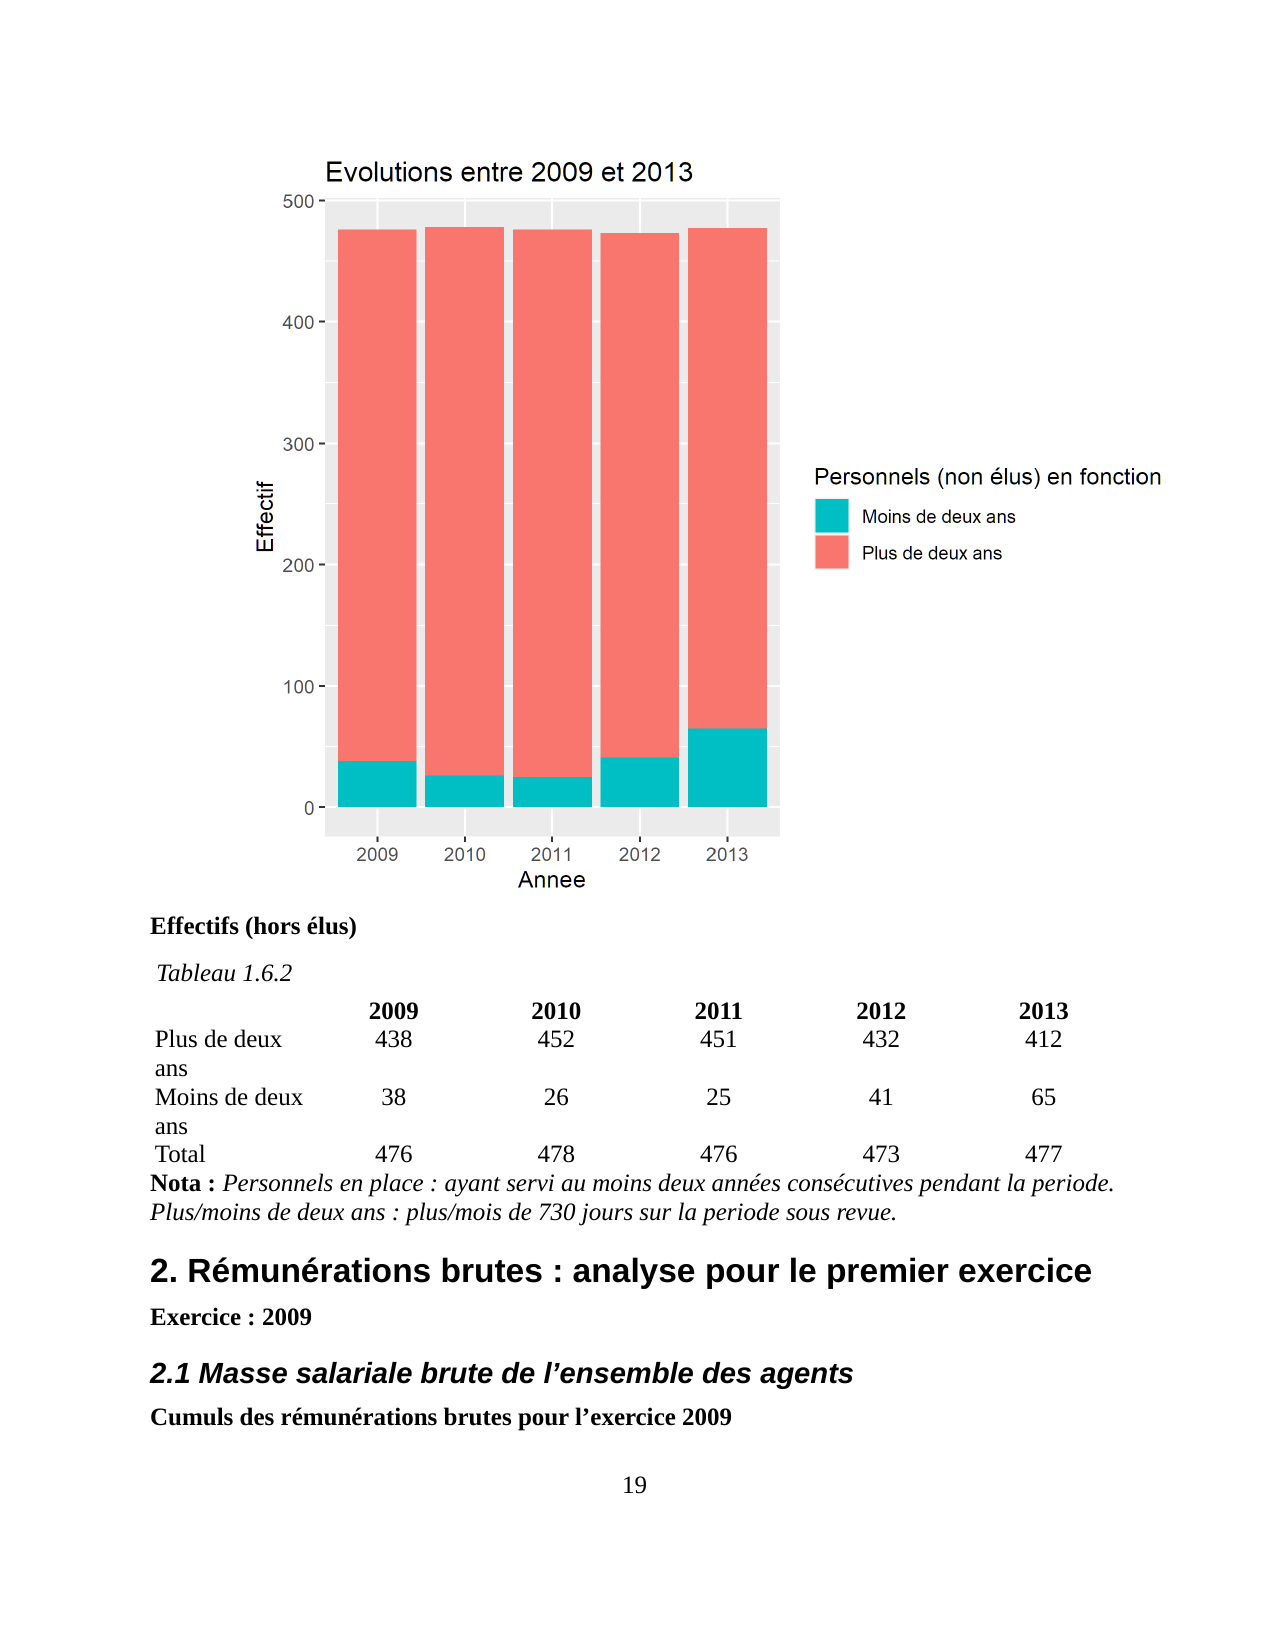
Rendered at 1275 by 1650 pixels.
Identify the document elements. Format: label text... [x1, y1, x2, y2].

text Exercice : 2009 [150, 1302, 1125, 1331]
picture [150, 150, 1275, 903]
table_cell Total [150, 1140, 312, 1168]
text Effectifs (hors élus) [150, 911, 1125, 940]
table_cell 41 [800, 1082, 962, 1139]
table_cell 65 [963, 1082, 1125, 1139]
table_cell 432 [800, 1025, 962, 1082]
table_header 2011 [638, 996, 800, 1024]
text Nota : Personnels en place : ayant servi au moins deux années consécutives pendant la periode. Plus/moins de deux ans : plus/mois de 730 jours sur la periode sous revue. [150, 1168, 1125, 1226]
table_header 2010 [475, 996, 637, 1024]
table_cell 473 [800, 1140, 962, 1168]
table_cell 477 [963, 1140, 1125, 1168]
text Cumuls des rémunérations brutes pour l’exercice 2009 [150, 1402, 1125, 1431]
table_header 2009 [313, 996, 475, 1024]
table_cell Plus de deux ans [150, 1025, 312, 1082]
table_header 2012 [800, 996, 962, 1024]
text Tableau 1.6.2 [150, 958, 1125, 987]
table_cell 476 [638, 1140, 800, 1168]
table_cell 478 [475, 1140, 637, 1168]
subtitle 2.1 Masse salariale brute de l’ensemble des agents [150, 1356, 1125, 1389]
table_cell 38 [313, 1082, 475, 1139]
table_cell 438 [313, 1025, 475, 1082]
table_cell 25 [638, 1082, 800, 1139]
table_cell 451 [638, 1025, 800, 1082]
table_header [150, 996, 312, 1024]
table_cell 476 [313, 1140, 475, 1168]
table_header 2013 [963, 996, 1125, 1024]
table_cell 412 [963, 1025, 1125, 1082]
table_cell 26 [475, 1082, 637, 1139]
subtitle 2. Rémunérations brutes : analyse pour le premier exercice [150, 1251, 1125, 1289]
table_cell 452 [475, 1025, 637, 1082]
table_cell Moins de deux ans [150, 1082, 312, 1139]
